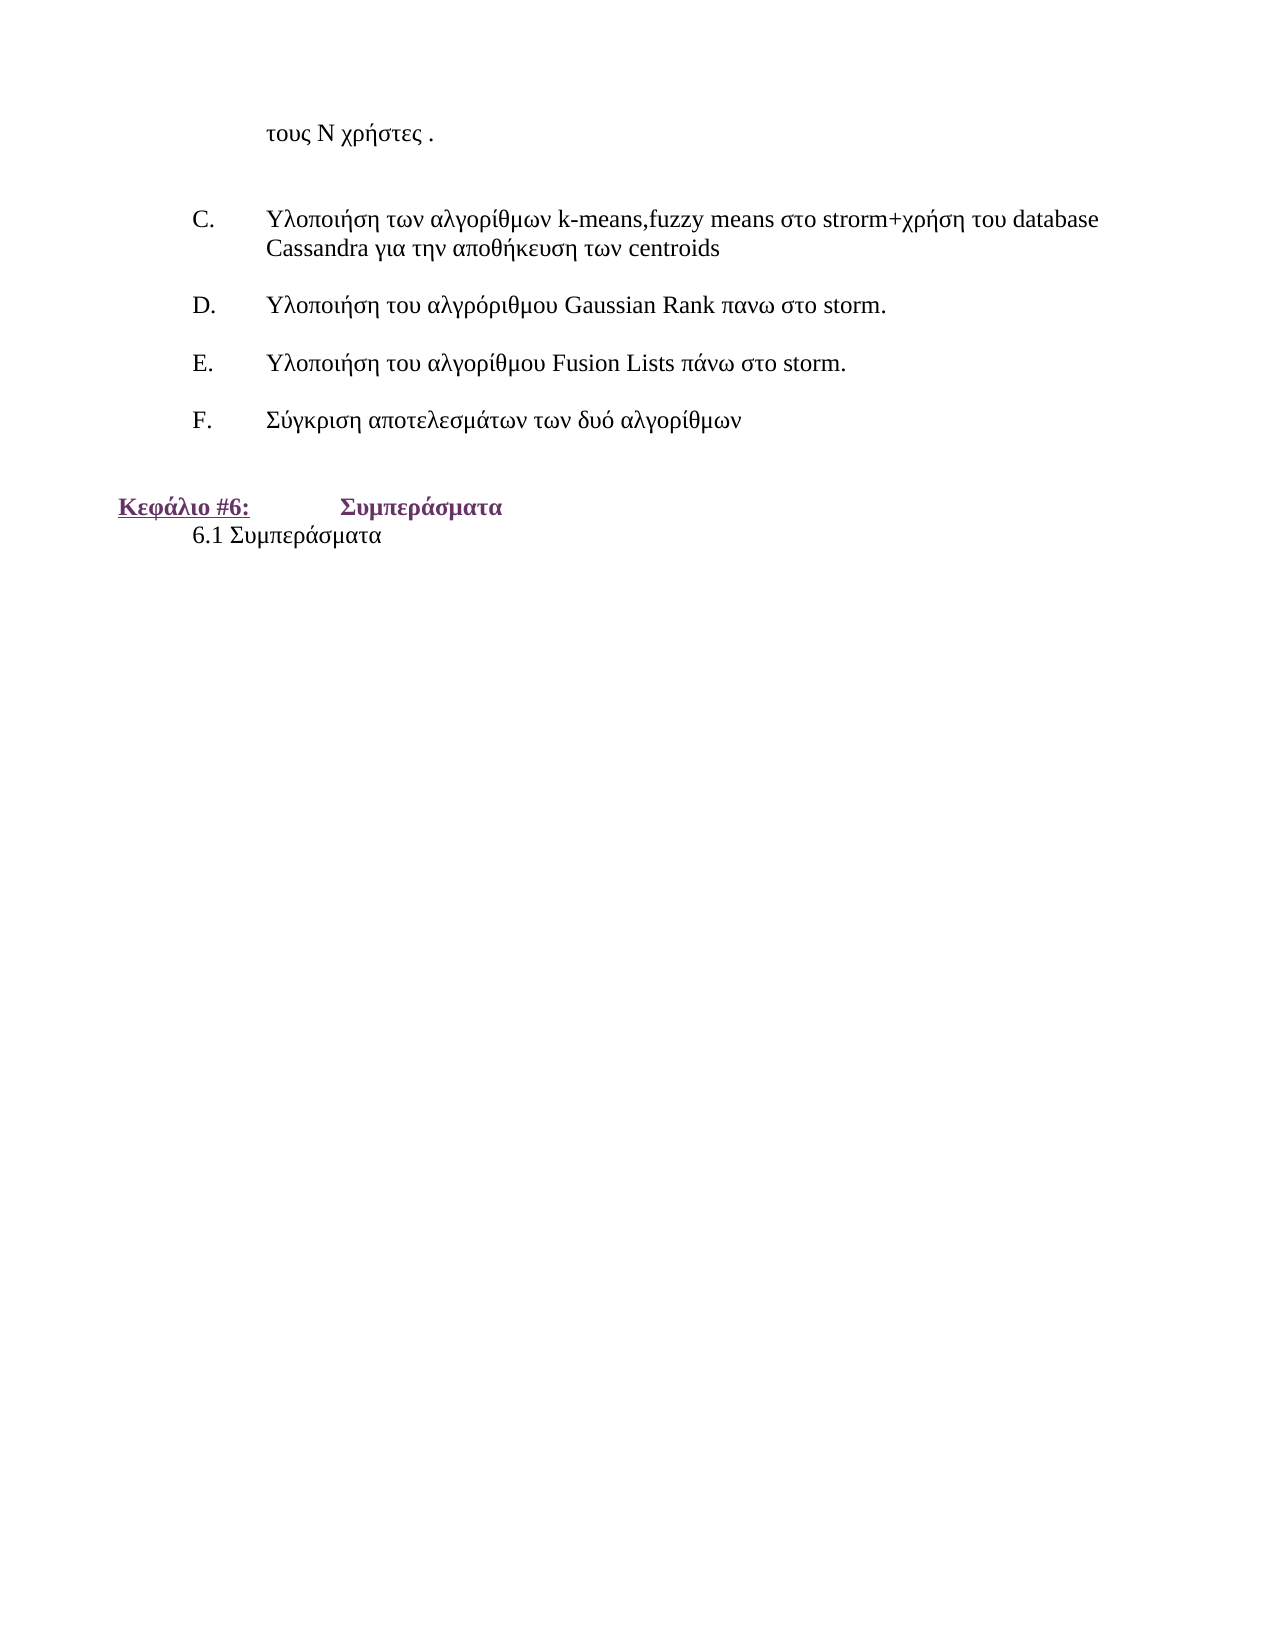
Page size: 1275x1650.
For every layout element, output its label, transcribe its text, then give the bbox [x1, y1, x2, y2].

text C. Υλοποιήση των αλγορίθμων k-means,fuzzy means στο strorm+χρήση του database Cassandra για την αποθήκευση των centroids [118, 204, 1157, 262]
text E. Υλοπoιήση του αλγορίθμου Fusion Lists πάνω στο storm. [118, 348, 1157, 377]
text 6.1 Συμπεράσματα [118, 521, 1157, 549]
text F. Σύγκριση αποτελεσμάτων των δυό αλγορίθμων [118, 406, 1157, 434]
text Κεφάλιο #6: Συμπεράσματα [118, 492, 1157, 521]
text τους Ν χρήστες . [118, 118, 1157, 147]
text D. Υλοποιήση του αλγρόριθμου Gaussian Rank πανω στο storm. [118, 291, 1157, 319]
